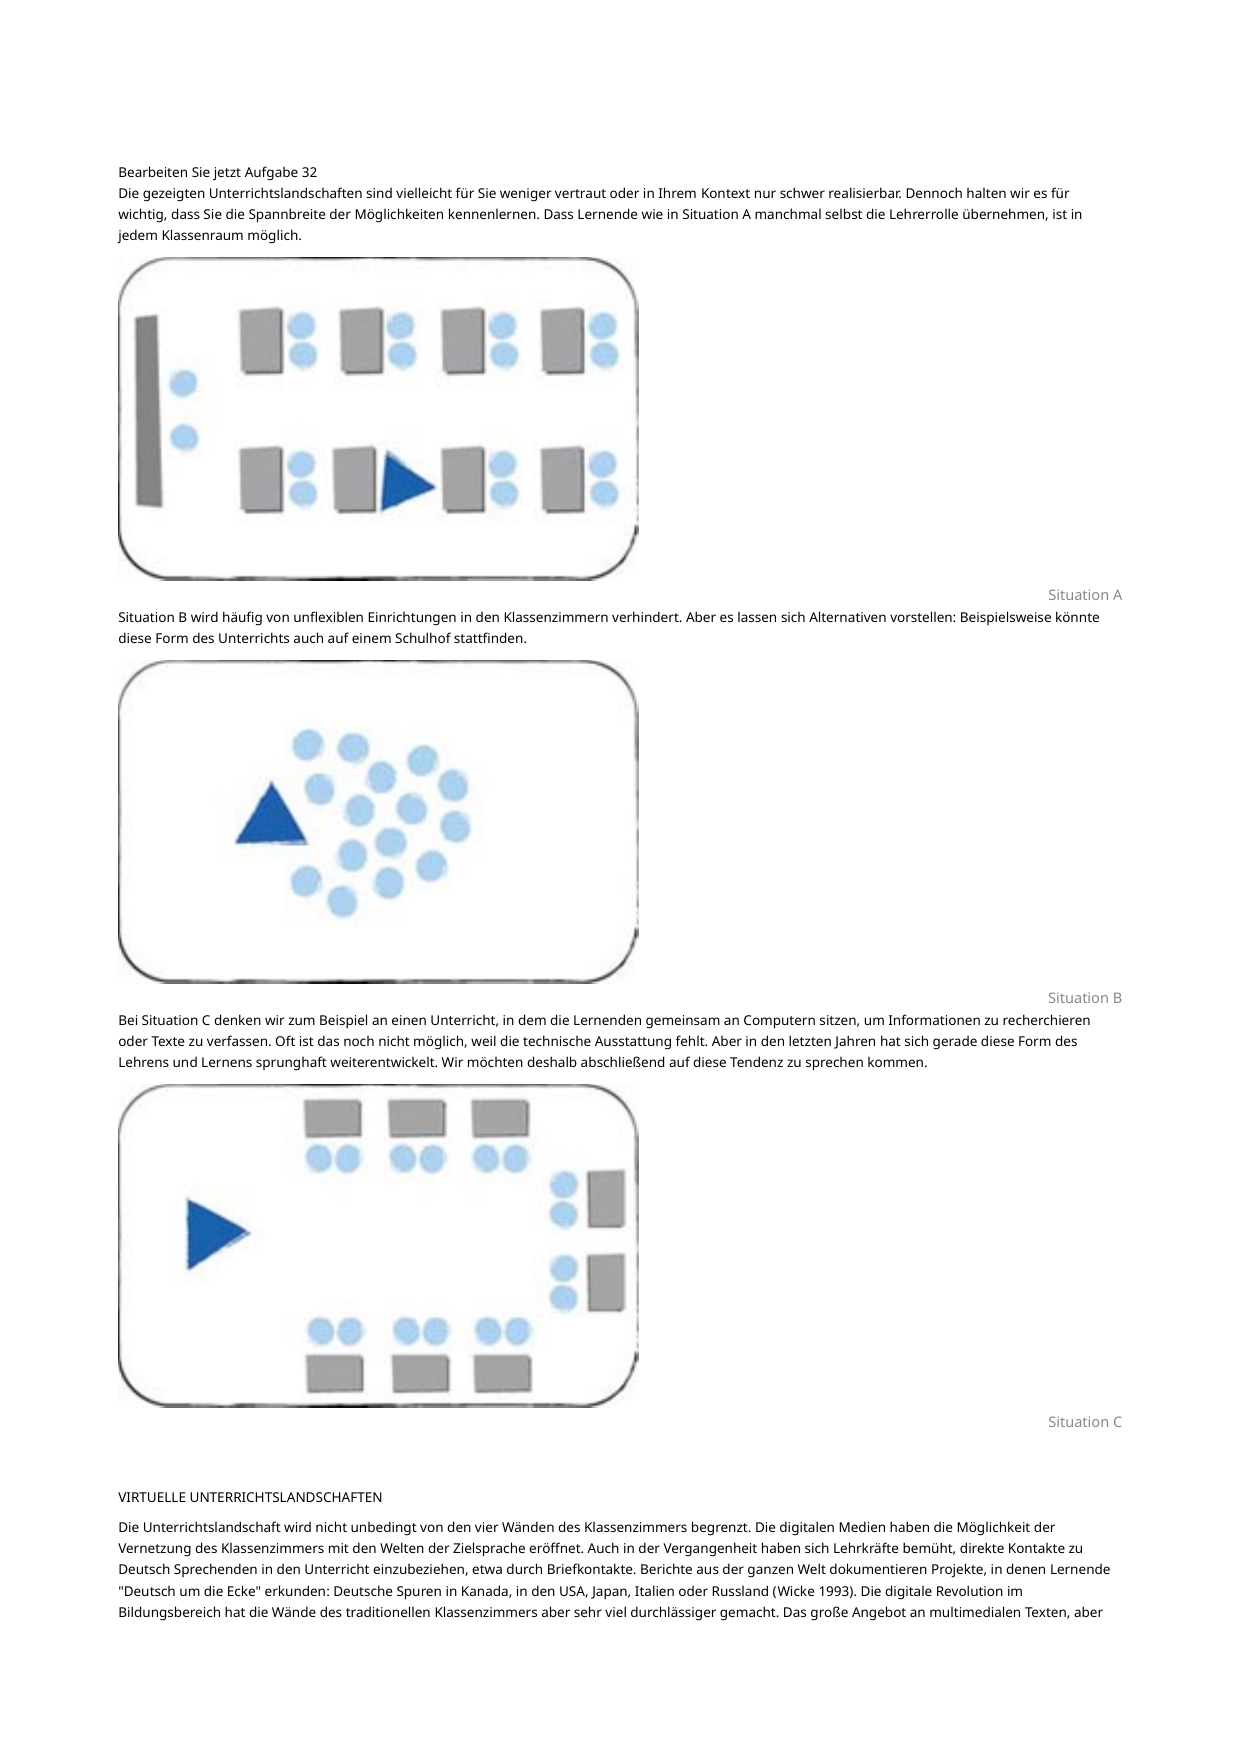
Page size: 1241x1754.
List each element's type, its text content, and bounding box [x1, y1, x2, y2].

text Die Unterrichtslandschaft wird nicht unbedingt von den vier Wänden des Klassenzimmers begrenzt. Die digitalen Medien haben die Möglichkeit der Vernetzung des Klassenzimmers mit den Welten der Zielsprache eröffnet. Auch in der Vergangenheit haben sich Lehrkräfte bemüht, direkte Kontakte zu Deutsch Sprechenden in den Unterricht einzubeziehen, etwa durch Briefkontakte. Berichte aus der ganzen Welt dokumentieren Projekte, in denen Lernende "Deutsch um die Ecke" erkunden: Deutsche Spuren in Kanada, in den USA, Japan, Italien oder Russland (Wicke 1993). Die digitale Revolution im Bildungsbereich hat die Wände des traditionellen Klassenzimmers aber sehr viel durchlässiger gemacht. Das große Angebot an multimedialen Texten, aber [118, 1518, 1122, 1621]
text Die gezeigten Unterrichtslandschaften sind vielleicht für Sie weniger vertraut oder in Ihrem Kontext nur schwer realisierbar. Dennoch halten wir es für wichtig, dass Sie die Spannbreite der Möglichkeiten kennenlernen. Dass Lernende wie in Situation A manchmal selbst die Lehrerrolle übernehmen, ist in jedem Klassenraum möglich. [118, 184, 1122, 244]
text Situation B [118, 988, 1122, 1007]
text Bei Situation C denken wir zum Beispiel an einen Unterricht, in dem die Lernenden gemeinsam an Computern sitzen, um Informationen zu recherchieren oder Texte zu verfassen. Oft ist das noch nicht möglich, weil die technische Ausstattung fehlt. Aber in den letzten Jahren hat sich gerade diese Form des Lehrens und Lernens sprunghaft weiterentwickelt. Wir möchten deshalb abschließend auf diese Tendenz zu sprechen kommen. [118, 1010, 1122, 1071]
text Bearbeiten Sie jetzt Aufgabe 32 [118, 118, 1122, 181]
subtitle VIRTUELLE UNTERRICHTSLANDSCHAFTEN [118, 1488, 1122, 1507]
picture [118, 1084, 639, 1408]
text Situation C [118, 1411, 1122, 1431]
text Situation B wird häufig von unflexiblen Einrichtungen in den Klassenzimmern verhindert. Aber es lassen sich Alternativen vorstellen: Beispielsweise könnte diese Form des Unterrichts auch auf einem Schulhof stattfinden. [118, 608, 1122, 647]
text Situation A [118, 585, 1122, 605]
picture [118, 257, 639, 581]
picture [118, 660, 639, 984]
